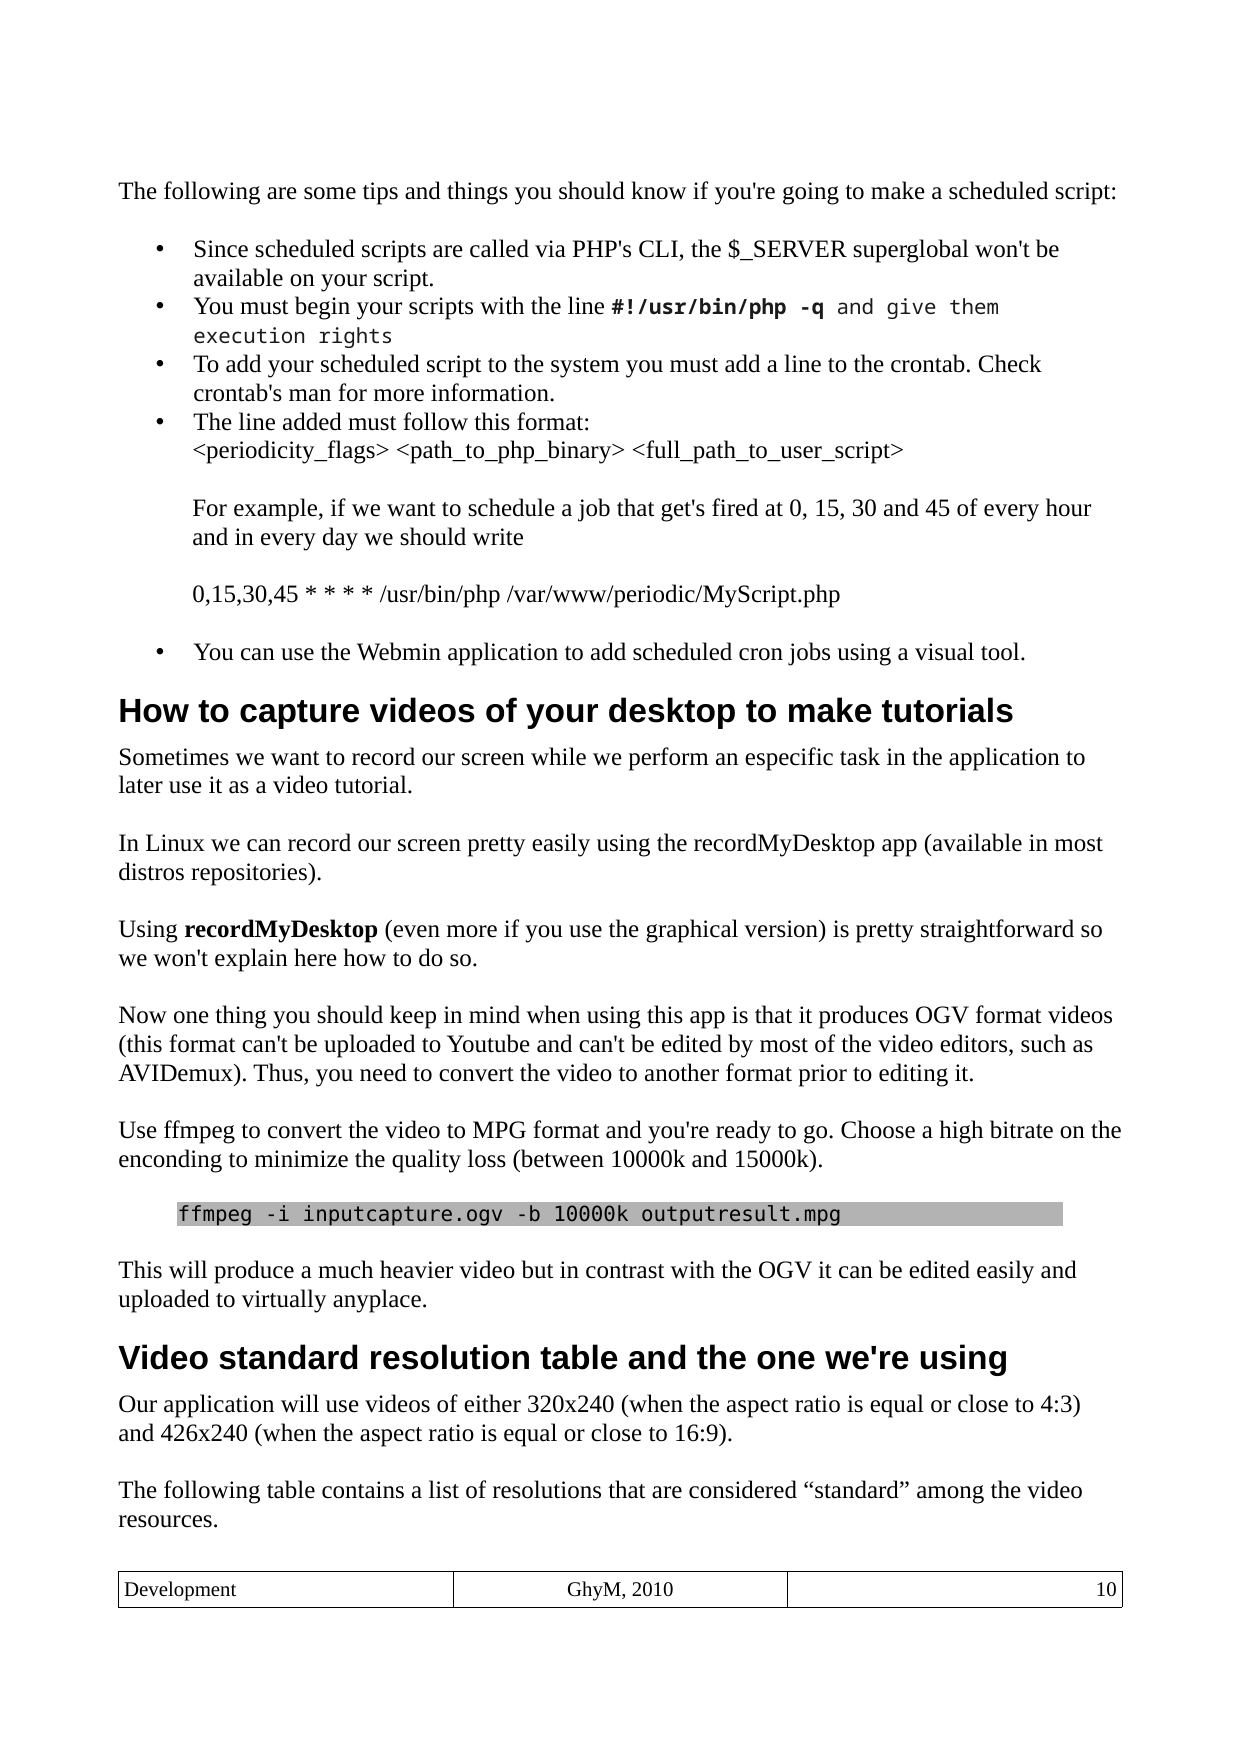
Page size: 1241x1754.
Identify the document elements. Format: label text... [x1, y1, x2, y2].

list Since scheduled scripts are called via PHP's CLI, the $_SERVER superglobal won't be available on your script. [156, 234, 1122, 291]
text In Linux we can record our screen pretty easily using the recordMyDesktop app (available in most distros repositories). [118, 828, 1122, 885]
text For example, if we want to schedule a job that get's fired at 0, 15, 30 and 45 of every hour and in every day we should write [118, 493, 1122, 551]
list You must begin your scripts with the line #!/usr/bin/php -q and give them execution rights [156, 291, 1122, 349]
list To add your scheduled script to the system you must add a line to the crontab. Check crontab's man for more information. [156, 349, 1122, 407]
subtitle How to capture videos of your desktop to make tutorials [118, 691, 1122, 729]
text Now one thing you should keep in mind when using this app is that it produces OGV format videos (this format can't be uploaded to Youtube and can't be edited by most of the video editors, such as AVIDemux). Thus, you need to convert the video to another format prior to editing it. [118, 1000, 1122, 1087]
text Our application will use videos of either 320x240 (when the aspect ratio is equal or close to 4:3) and 426x240 (when the aspect ratio is equal or close to 16:9). [118, 1389, 1122, 1447]
subtitle Video standard resolution table and the one we're using [118, 1338, 1122, 1377]
text The following table contains a list of resolutions that are considered “standard” among the video resources. [118, 1475, 1122, 1533]
text 0,15,30,45 * * * * /usr/bin/php /var/www/periodic/MyScript.php [118, 579, 1122, 608]
text This will produce a much heavier video but in contrast with the OGV it can be edited easily and uploaded to virtually anyplace. [118, 1255, 1122, 1313]
text The following are some tips and things you should know if you're going to make a scheduled script: [118, 176, 1122, 205]
text ffmpeg -i inputcapture.ogv -b 10000k outputresult.mpg [177, 1202, 1063, 1226]
list You can use the Webmin application to add scheduled cron jobs using a visual tool. [156, 637, 1122, 666]
list The line added must follow this format: [156, 407, 1122, 436]
text Using recordMyDesktop (even more if you use the graphical version) is pretty straightforward so we won't explain here how to do so. [118, 914, 1122, 972]
text <periodicity_flags> <path_to_php_binary> <full_path_to_user_script> [118, 436, 1122, 464]
text Sometimes we want to record our screen while we perform an especific task in the application to later use it as a video tutorial. [118, 742, 1122, 799]
text Use ffmpeg to convert the video to MPG format and you're ready to go. Choose a high bitrate on the enconding to minimize the quality loss (between 10000k and 15000k). [118, 1115, 1122, 1173]
